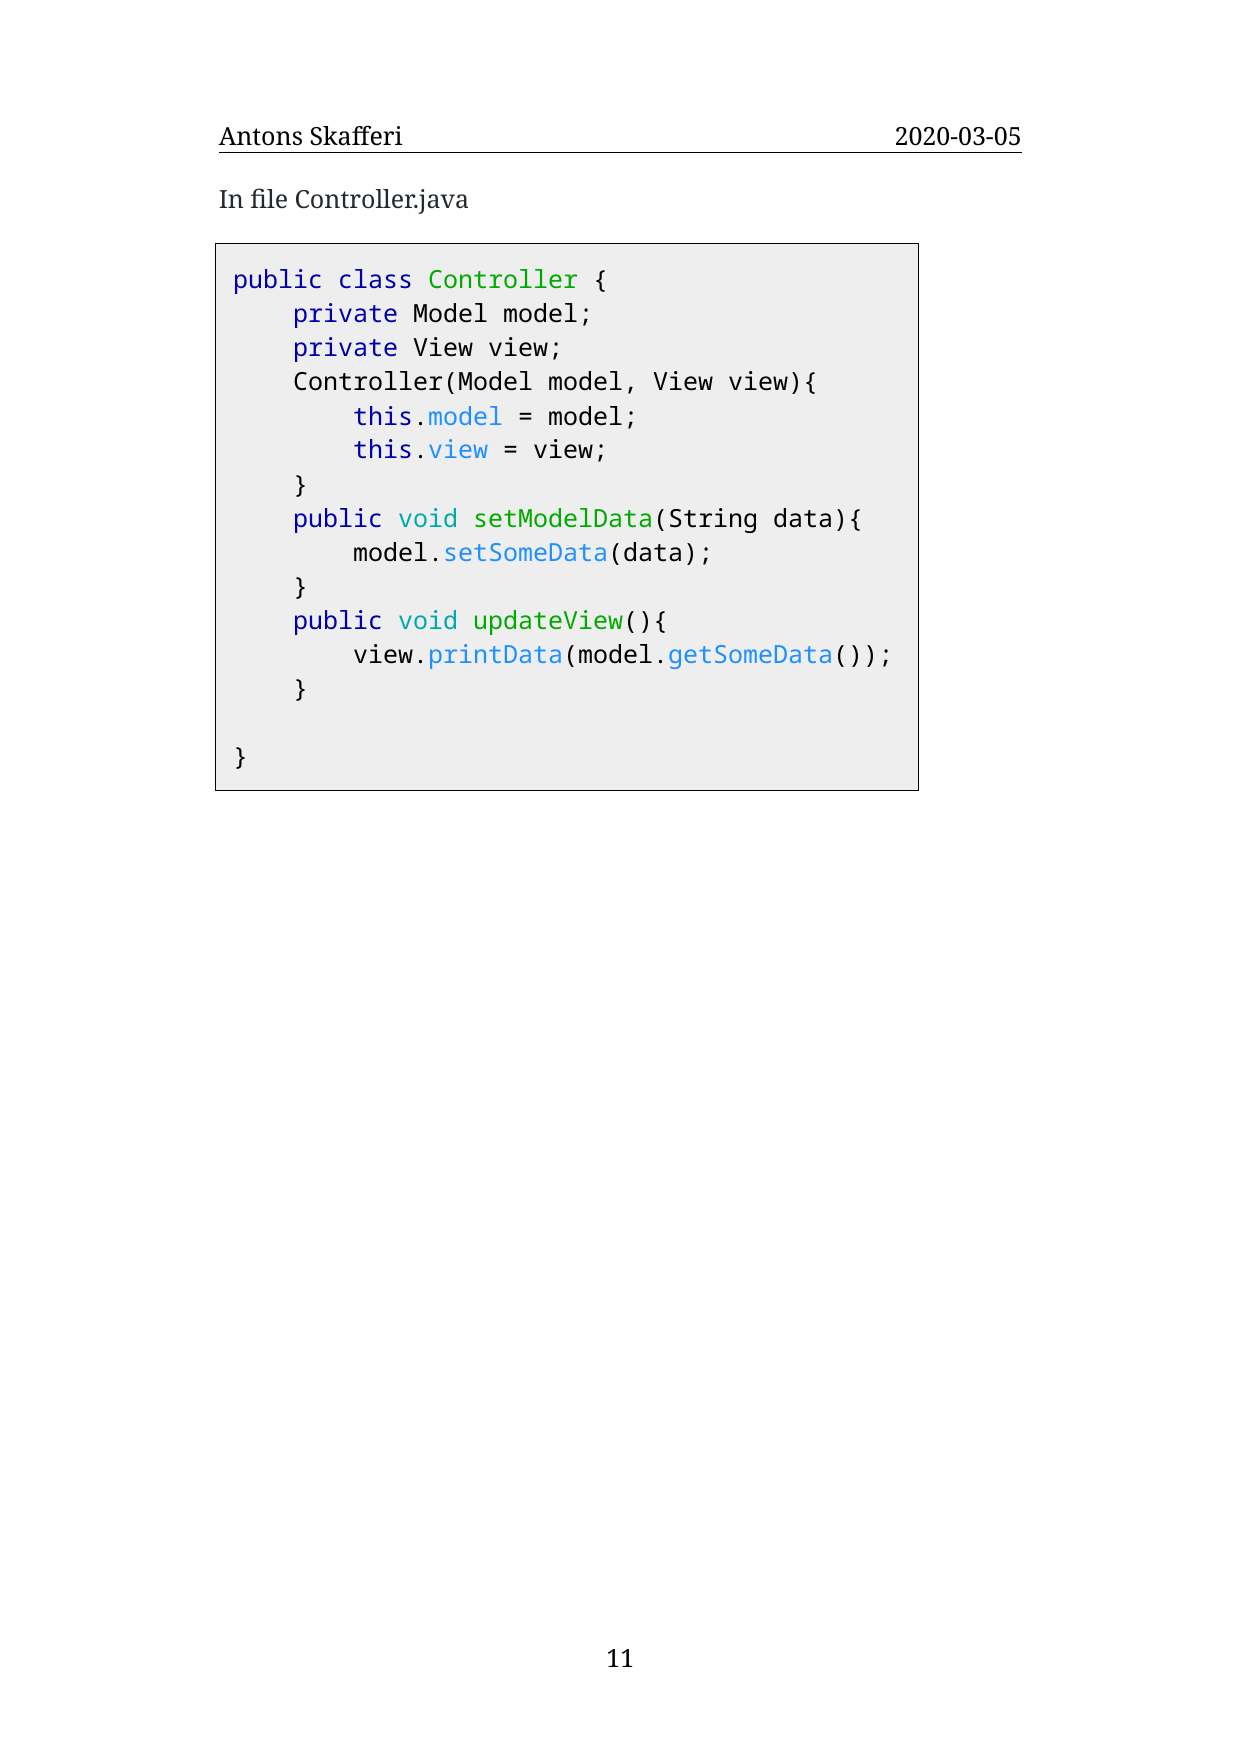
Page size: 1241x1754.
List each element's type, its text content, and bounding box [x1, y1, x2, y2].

text In file Controller.java [218, 182, 1022, 216]
